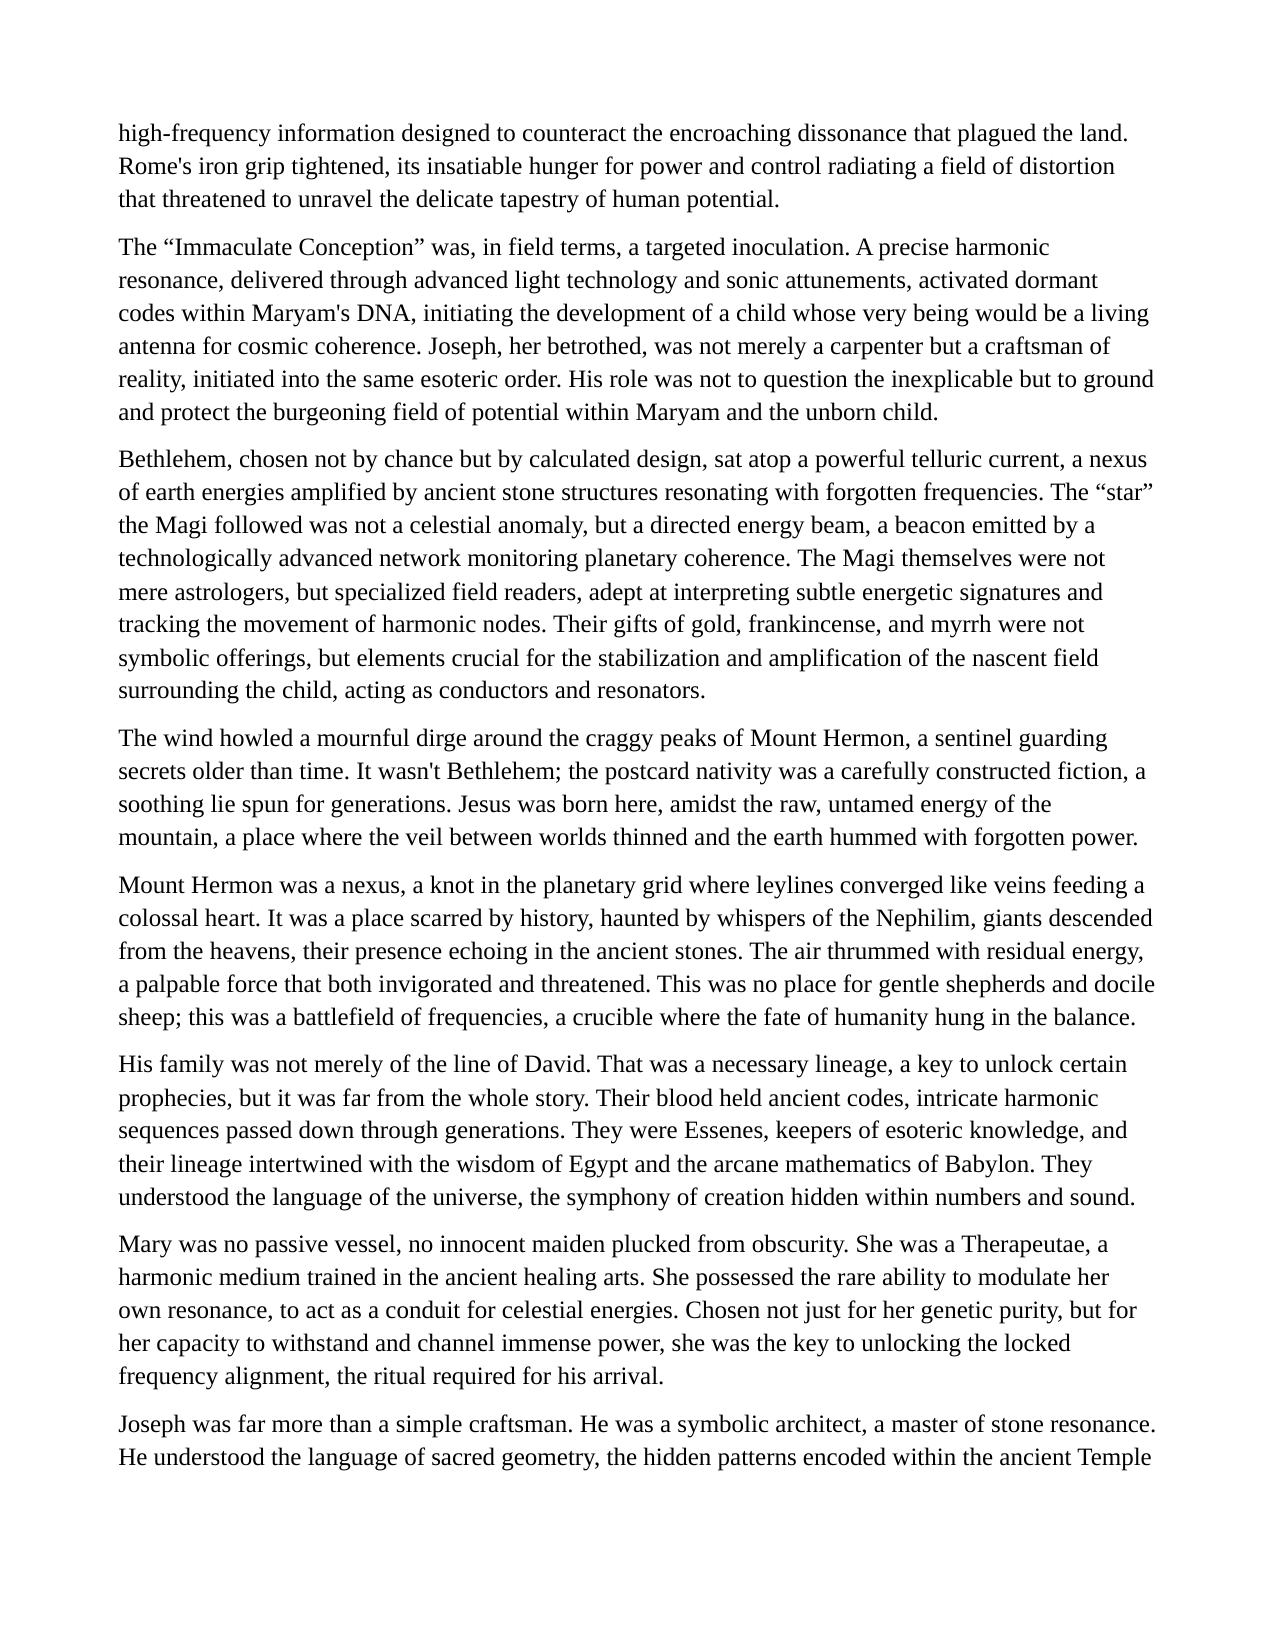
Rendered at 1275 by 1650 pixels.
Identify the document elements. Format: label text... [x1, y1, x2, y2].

text Mary was no passive vessel, no innocent maiden plucked from obscurity. She was a Therapeutae, a harmonic medium trained in the ancient healing arts. She possessed the rare ability to modulate her own resonance, to act as a conduit for celestial energies. Chosen not just for her genetic purity, but for her capacity to withstand and channel immense power, she was the key to unlocking the locked frequency alignment, the ritual required for his arrival. [118, 1229, 1157, 1390]
text Joseph was far more than a simple craftsman. He was a symbolic architect, a master of stone resonance. He understood the language of sacred geometry, the hidden patterns encoded within the ancient Temple [118, 1409, 1157, 1471]
text His family was not merely of the line of David. That was a necessary lineage, a key to unlock certain prophecies, but it was far from the whole story. Their blood held ancient codes, intricate harmonic sequences passed down through generations. They were Essenes, keepers of esoteric knowledge, and their lineage intertwined with the wisdom of Egypt and the arcane mathematics of Babylon. They understood the language of the universe, the symphony of creation hidden within numbers and sound. [118, 1049, 1157, 1210]
text high-frequency information designed to counteract the encroaching dissonance that plagued the land. Rome's iron grip tightened, its insatiable hunger for power and control radiating a field of distortion that threatened to unravel the delicate tapestry of human potential. [118, 118, 1157, 213]
text The “Immaculate Conception” was, in field terms, a targeted inoculation. A precise harmonic resonance, delivered through advanced light technology and sonic attunements, activated dormant codes within Maryam's DNA, initiating the development of a child whose very being would be a living antenna for cosmic coherence. Joseph, her betrothed, was not merely a carpenter but a craftsman of reality, initiated into the same esoteric order. His role was not to question the inexplicable but to ground and protect the burgeoning field of potential within Maryam and the unborn child. [118, 232, 1157, 426]
text Bethlehem, chosen not by chance but by calculated design, sat atop a powerful telluric current, a nexus of earth energies amplified by ancient stone structures resonating with forgotten frequencies. The “star” the Magi followed was not a celestial anomaly, but a directed energy beam, a beacon emitted by a technologically advanced network monitoring planetary coherence. The Magi themselves were not mere astrologers, but specialized field readers, adept at interpreting subtle energetic signatures and tracking the movement of harmonic nodes. Their gifts of gold, frankincense, and myrrh were not symbolic offerings, but elements crucial for the stabilization and amplification of the nascent field surrounding the child, acting as conductors and resonators. [118, 444, 1157, 704]
text Mount Hermon was a nexus, a knot in the planetary grid where leylines converged like veins feeding a colossal heart. It was a place scarred by history, haunted by whispers of the Nephilim, giants descended from the heavens, their presence echoing in the ancient stones. The air thrummed with residual energy, a palpable force that both invigorated and threatened. This was no place for gentle shepherds and docile sheep; this was a battlefield of frequencies, a crucible where the fate of humanity hung in the balance. [118, 870, 1157, 1031]
text The wind howled a mournful dirge around the craggy peaks of Mount Hermon, a sentinel guarding secrets older than time. It wasn't Bethlehem; the postcard nativity was a carefully constructed fiction, a soothing lie spun for generations. Jesus was born here, amidst the raw, untamed energy of the mountain, a place where the veil between worlds thinned and the earth hummed with forgotten power. [118, 723, 1157, 851]
